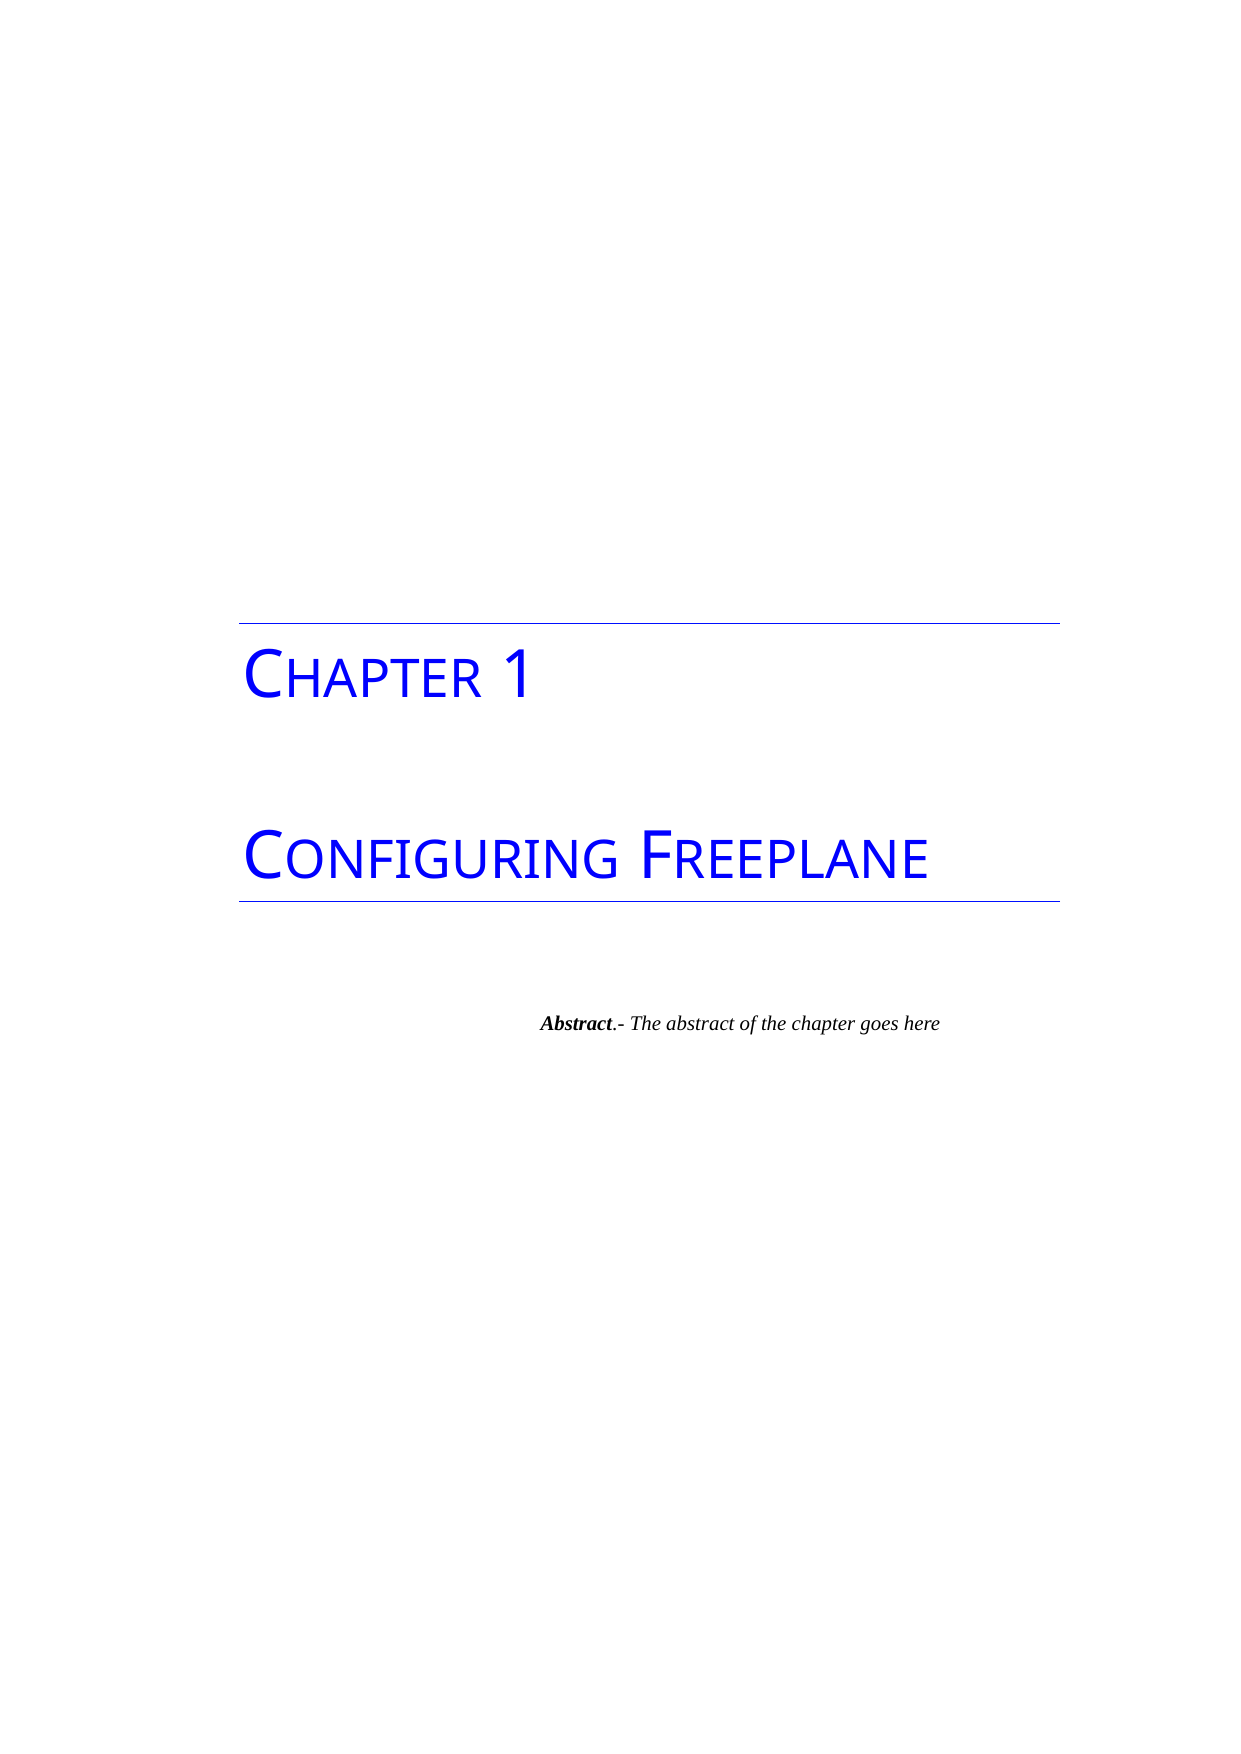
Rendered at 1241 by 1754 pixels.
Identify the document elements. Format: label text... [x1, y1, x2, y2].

subtitle Configuring Freeplane [239, 624, 1060, 901]
text Abstract.- The abstract of the chapter goes here [534, 1005, 1060, 1041]
